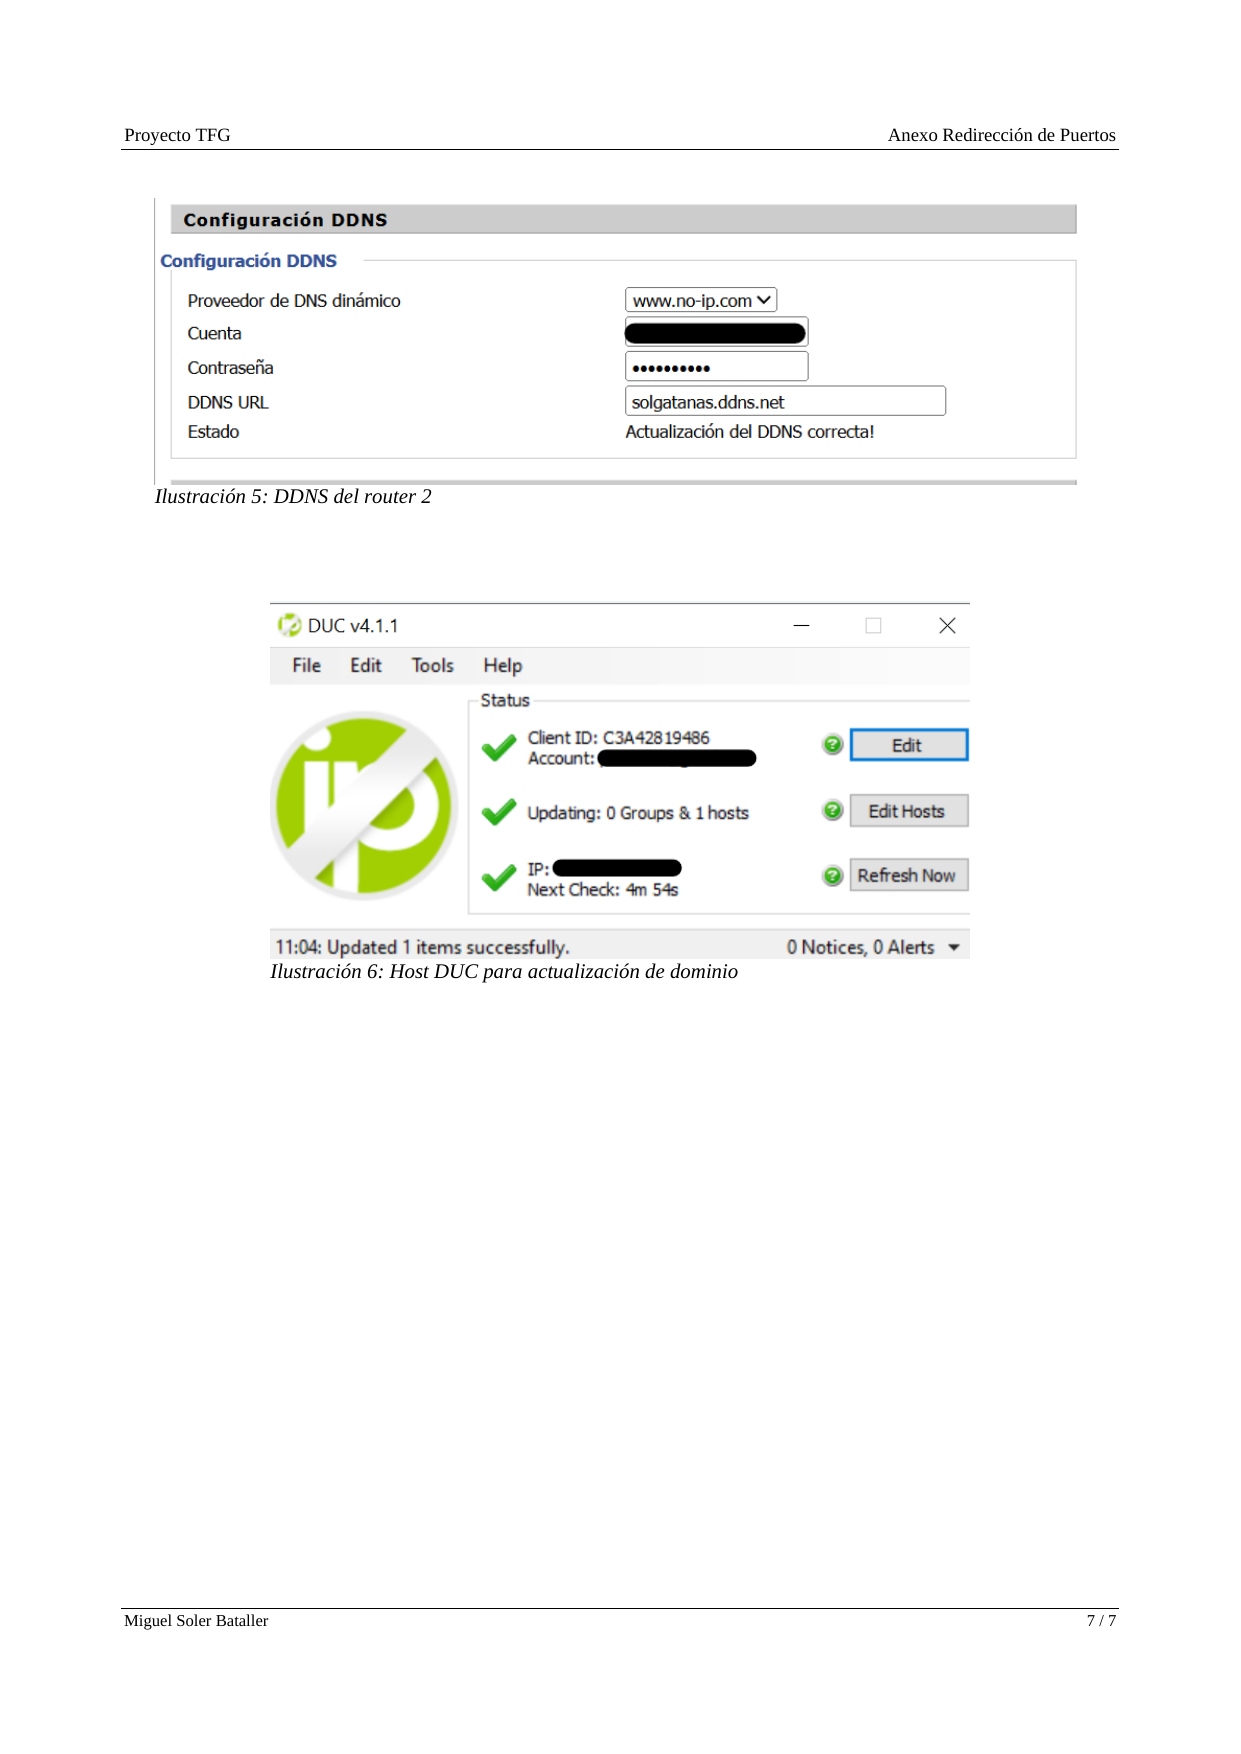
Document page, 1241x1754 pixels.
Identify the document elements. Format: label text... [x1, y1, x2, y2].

text Ilustración 6: Host DUC para actualización de dominio [270, 959, 970, 983]
text Ilustración 5: DDNS del router 2 [154, 485, 1086, 508]
picture [154, 198, 1086, 485]
picture [270, 601, 970, 959]
